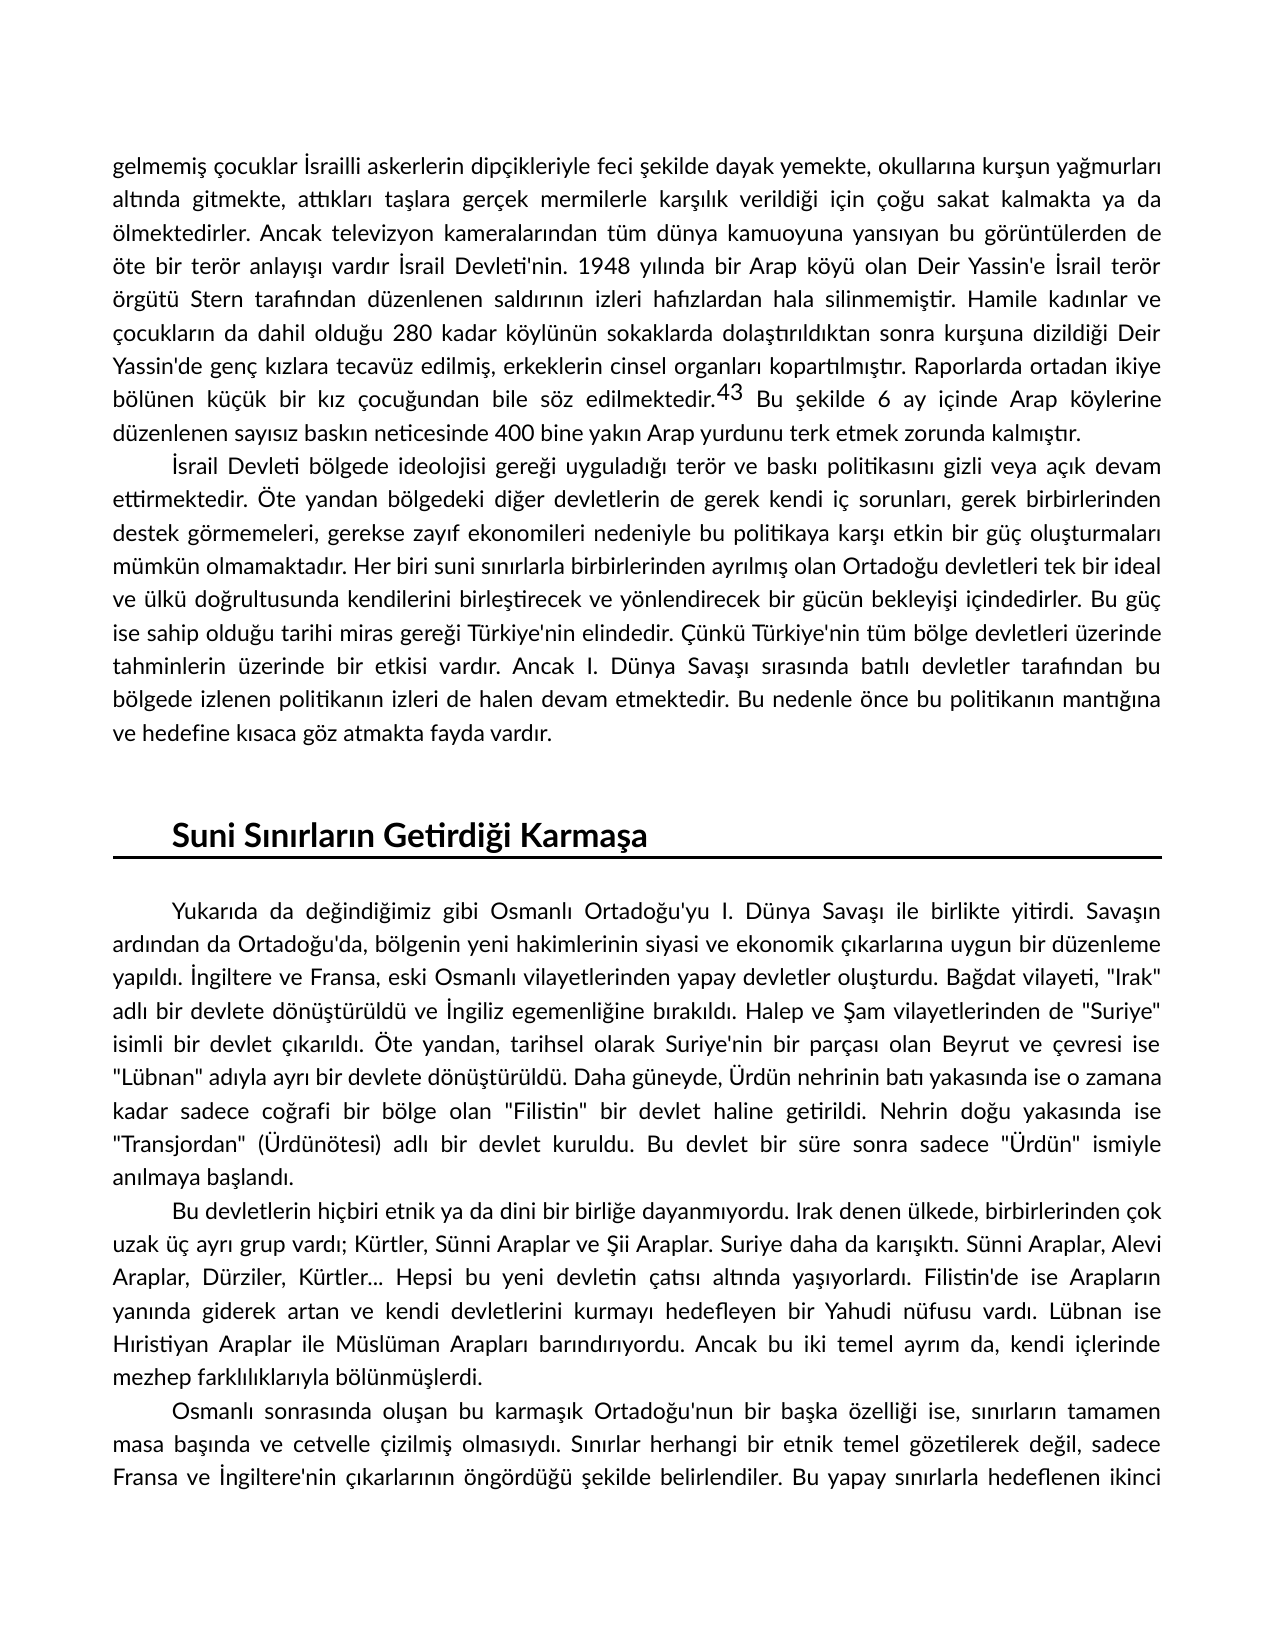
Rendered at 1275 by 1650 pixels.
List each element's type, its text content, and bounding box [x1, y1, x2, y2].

text Yukarıda da değindiğimiz gibi Osmanlı Ortadoğu'yu I. Dünya Savaşı ile birlikte yitirdi. Savaşın ardından da Ortadoğu'da, bölgenin yeni hakimlerinin siyasi ve ekonomik çıkarlarına uygun bir düzenleme yapıldı. İngiltere ve Fransa, eski Osmanlı vilayetlerinden yapay devletler oluşturdu. Bağdat vilayeti, "Irak" adlı bir devlete dönüştürüldü ve İngiliz egemenliğine bırakıldı. Halep ve Şam vilayetlerinden de "Suriye" isimli bir devlet çıkarıldı. Öte yandan, tarihsel olarak Suriye'nin bir parçası olan Beyrut ve çevresi ise "Lübnan" adıyla ayrı bir devlete dönüştürüldü. Daha güneyde, Ürdün nehrinin batı yakasında ise o zamana kadar sadece coğrafi bir bölge olan "Filistin" bir devlet haline getirildi. Nehrin doğu yakasında ise "Transjordan" (Ürdünötesi) adlı bir devlet kuruldu. Bu devlet bir süre sonra sadece "Ürdün" ismiyle anılmaya başlandı. [112, 892, 1162, 1192]
text İsrail Devleti bölgede ideolojisi gereği uyguladığı terör ve baskı politikasını gizli veya açık devam ettirmektedir. Öte yandan bölgedeki diğer devletlerin de gerek kendi iç sorunları, gerek birbirlerinden destek görmemeleri, gerekse zayıf ekonomileri nedeniyle bu politikaya karşı etkin bir güç oluşturmaları mümkün olmamaktadır. Her biri suni sınırlarla birbirlerinden ayrılmış olan Ortadoğu devletleri tek bir ideal ve ülkü doğrultusunda kendilerini birleştirecek ve yönlendirecek bir gücün bekleyişi içindedirler. Bu güç ise sahip olduğu tarihi miras gereği Türkiye'nin elindedir. Çünkü Türkiye'nin tüm bölge devletleri üzerinde tahminlerin üzerinde bir etkisi vardır. Ancak I. Dünya Savaşı sırasında batılı devletler tarafından bu bölgede izlenen politikanın izleri de halen devam etmektedir. Bu nedenle önce bu politikanın mantığına ve hedefine kısaca göz atmakta fayda vardır. [112, 448, 1162, 748]
text Osmanlı sonrasında oluşan bu karmaşık Ortadoğu'nun bir başka özelliği ise, sınırların tamamen masa başında ve cetvelle çizilmiş olmasıydı. Sınırlar herhangi bir etnik temel gözetilerek değil, sadece Fransa ve İngiltere'nin çıkarlarının öngördüğü şekilde belirlendiler. Bu yapay sınırlarla hedeflenen ikinci [112, 1392, 1162, 1492]
text Suni Sınırların Getirdiği Karmaşa [112, 814, 1162, 859]
text gelmemiş çocuklar İsrailli askerlerin dipçikleriyle feci şekilde dayak yemekte, okullarına kurşun yağmurları altında gitmekte, attıkları taşlara gerçek mermilerle karşılık verildiği için çoğu sakat kalmakta ya da ölmektedirler. Ancak televizyon kameralarından tüm dünya kamuoyuna yansıyan bu görüntülerden de öte bir terör anlayışı vardır İsrail Devleti'nin. 1948 yılında bir Arap köyü olan Deir Yassin'e İsrail terör örgütü Stern tarafından düzenlenen saldırının izleri hafızlardan hala silinmemiştir. Hamile kadınlar ve çocukların da dahil olduğu 280 kadar köylünün sokaklarda dolaştırıldıktan sonra kurşuna dizildiği Deir Yassin'de genç kızlara tecavüz edilmiş, erkeklerin cinsel organları kopartılmıştır. Raporlarda ortadan ikiye bölünen küçük bir kız çocuğundan bile söz edilmektedir.43 Bu şekilde 6 ay içinde Arap köylerine düzenlenen sayısız baskın neticesinde 400 bine yakın Arap yurdunu terk etmek zorunda kalmıştır. [112, 148, 1162, 448]
text Bu devletlerin hiçbiri etnik ya da dini bir birliğe dayanmıyordu. Irak denen ülkede, birbirlerinden çok uzak üç ayrı grup vardı; Kürtler, Sünni Araplar ve Şii Araplar. Suriye daha da karışıktı. Sünni Araplar, Alevi Araplar, Dürziler, Kürtler... Hepsi bu yeni devletin çatısı altında yaşıyorlardı. Filistin'de ise Arapların yanında giderek artan ve kendi devletlerini kurmayı hedefleyen bir Yahudi nüfusu vardı. Lübnan ise Hıristiyan Araplar ile Müslüman Arapları barındırıyordu. Ancak bu iki temel ayrım da, kendi içlerinde mezhep farklılıklarıyla bölünmüşlerdi. [112, 1192, 1162, 1392]
